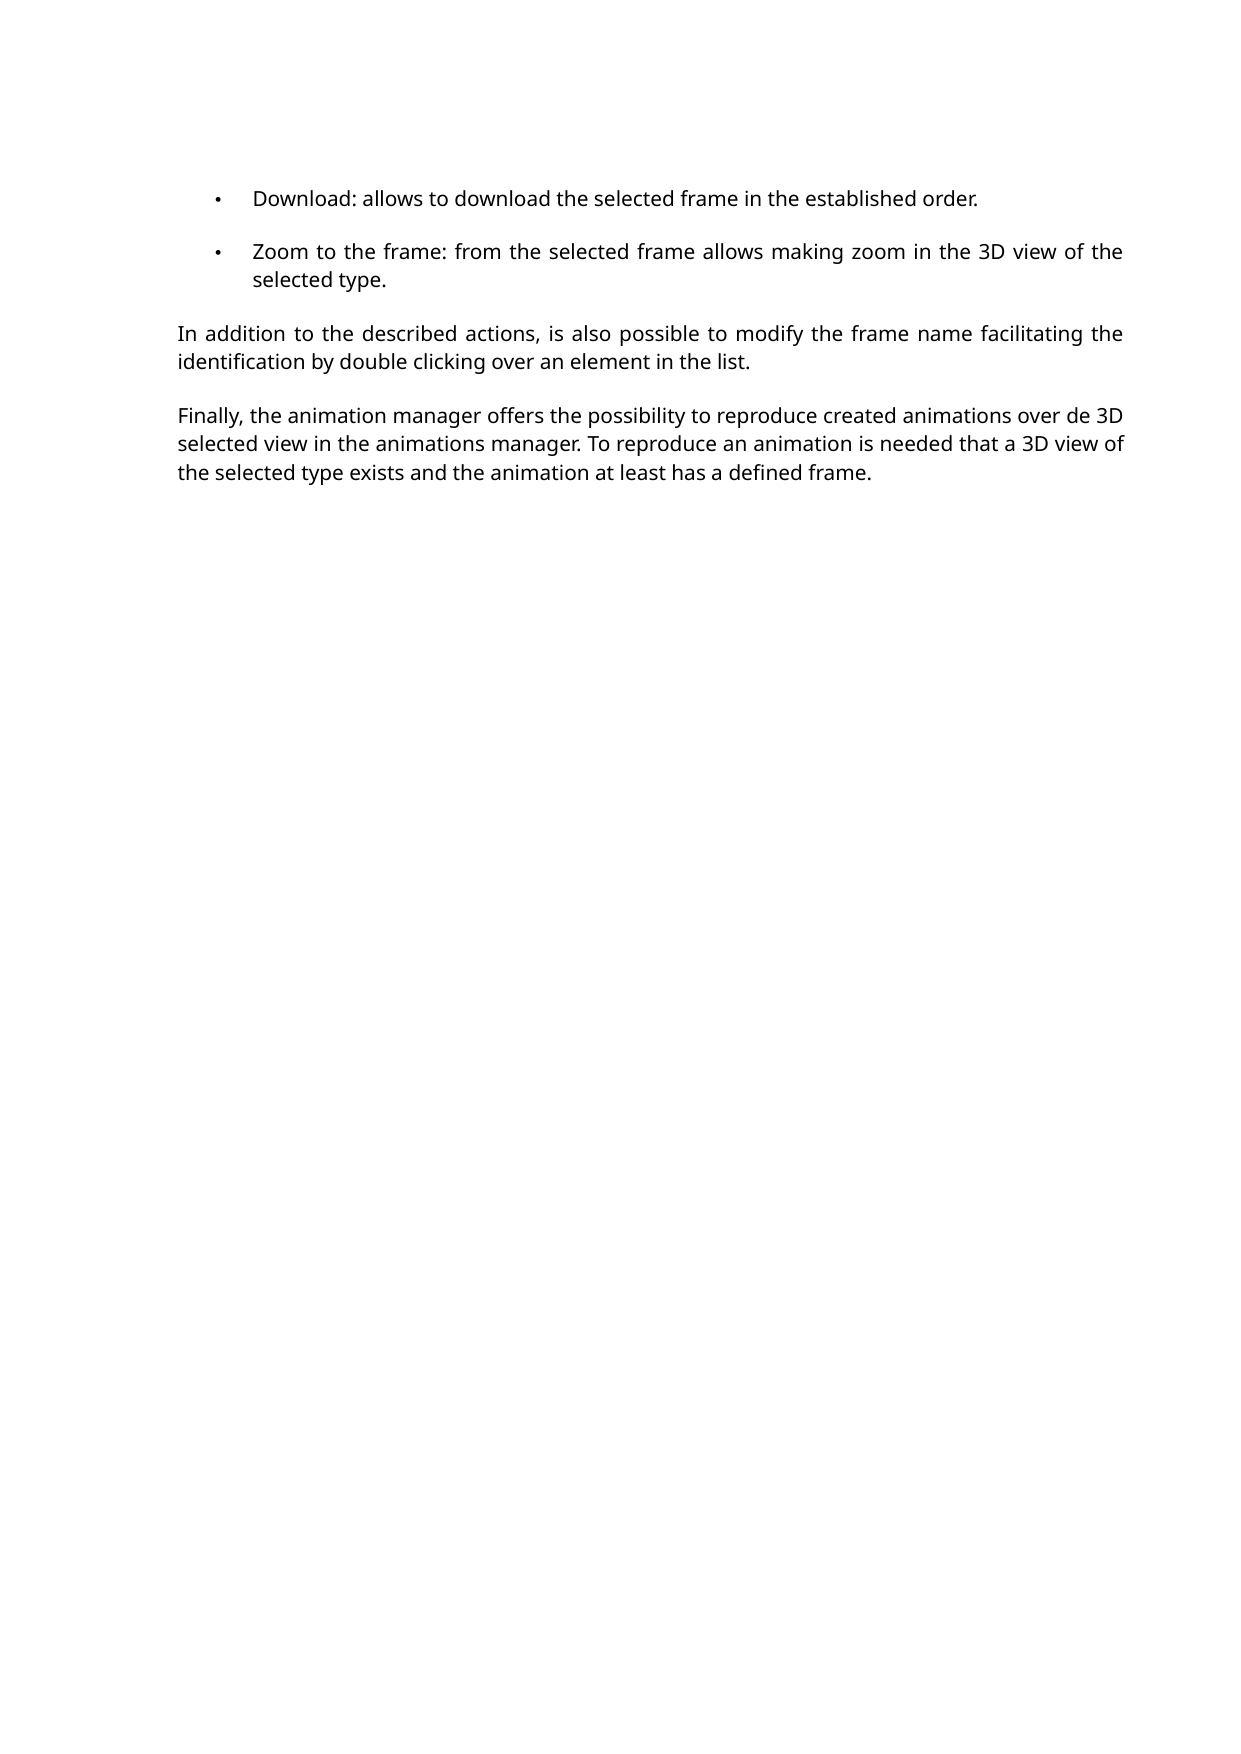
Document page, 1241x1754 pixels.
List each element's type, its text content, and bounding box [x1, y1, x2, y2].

list Zoom to the frame: from the selected frame allows making zoom in the 3D view of the selected type. [215, 237, 1125, 294]
list Download: allows to download the selected frame in the established order. [215, 184, 1125, 212]
text Finally, the animation manager offers the possibility to reproduce created animations over de 3D selected view in the animations manager. To reproduce an animation is needed that a 3D view of the selected type exists and the animation at least has a defined frame. [177, 401, 1125, 486]
text In addition to the described actions, is also possible to modify the frame name facilitating the identification by double clicking over an element in the list. [177, 319, 1125, 376]
